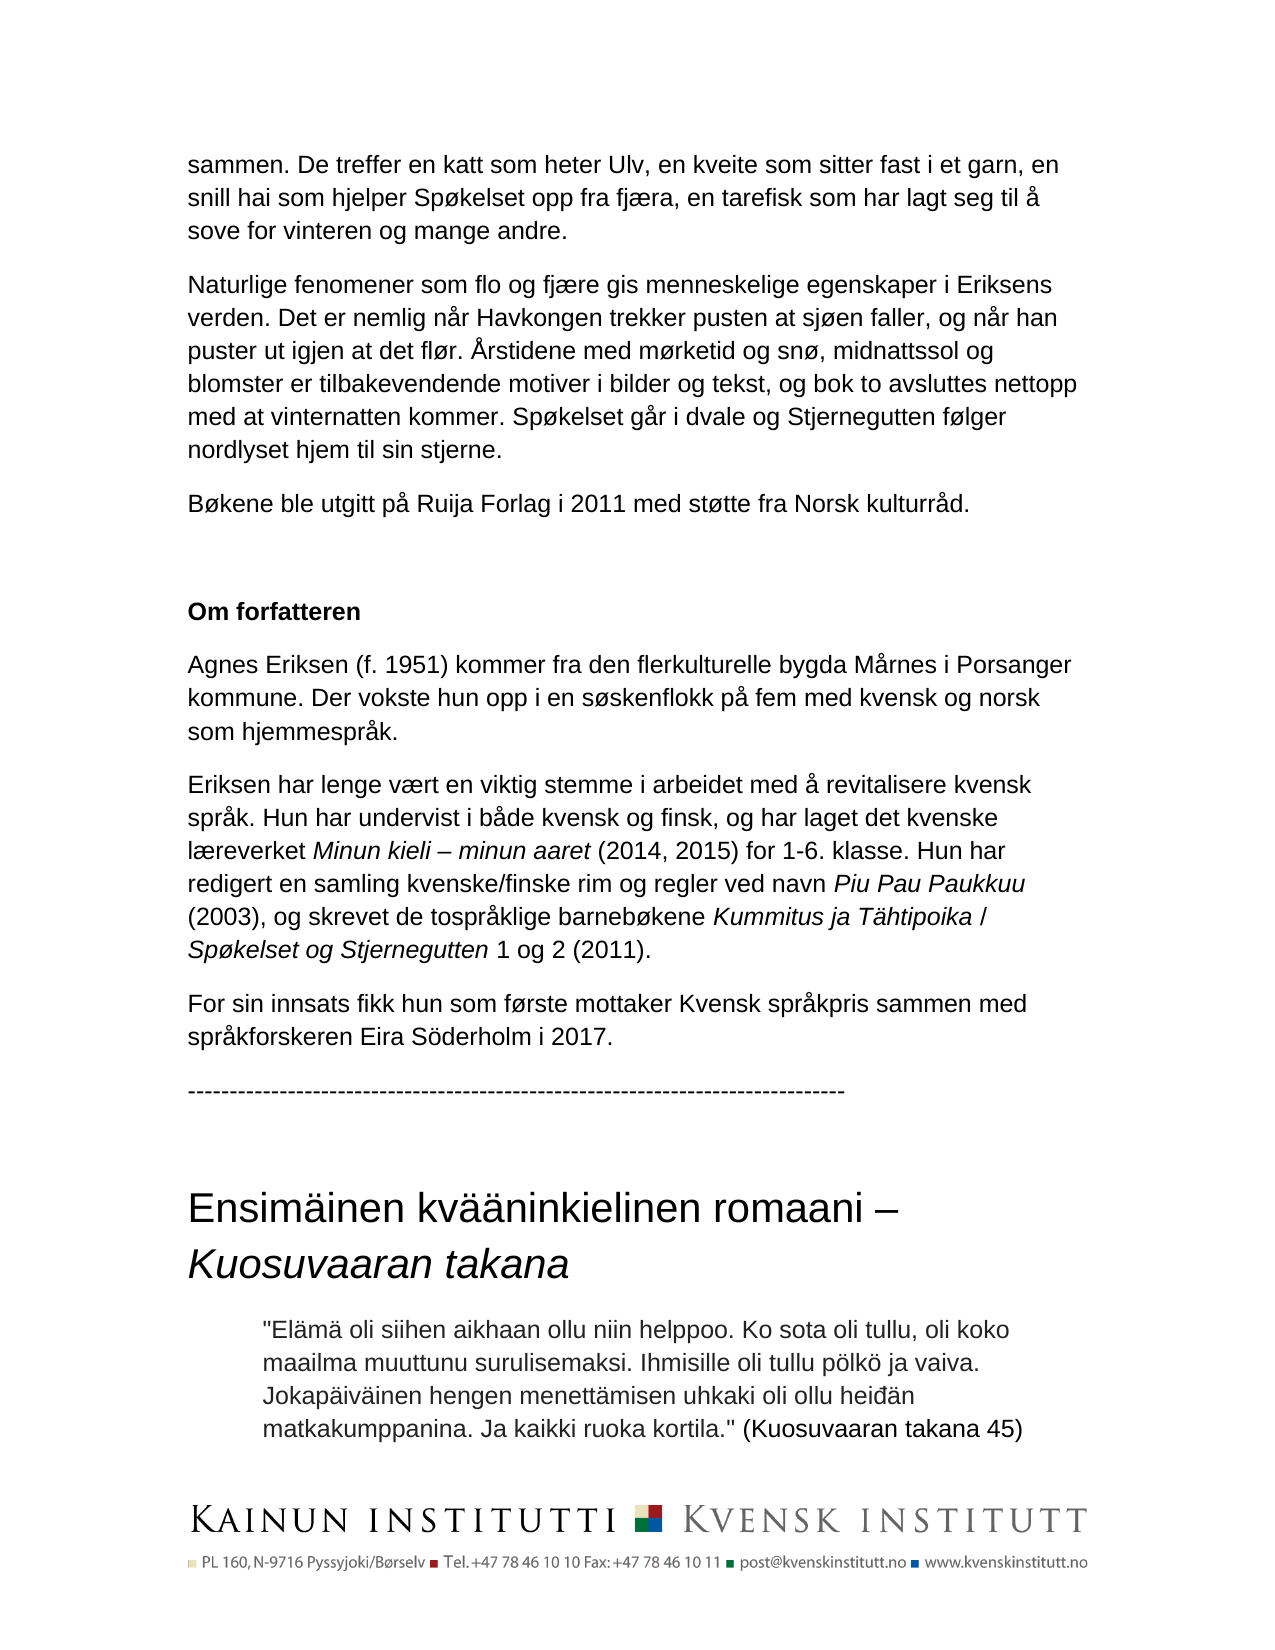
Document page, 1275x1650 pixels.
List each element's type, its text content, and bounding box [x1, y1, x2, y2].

text Ensimäinen kvääninkielinen romaani – Kuosuvaaran takana [187, 1184, 1087, 1287]
text Agnes Eriksen (f. 1951) kommer fra den flerkulturelle bygda Mårnes i Porsanger kommune. Der vokste hun opp i en søskenflokk på fem med kvensk og norsk som hjemmespråk. [187, 650, 1087, 745]
text Eriksen har lenge vært en viktig stemme i arbeidet med å revitalisere kvensk språk. Hun har undervist i både kvensk og finsk, og har laget det kvenske læreverket Minun kieli – minun aaret (2014, 2015) for 1-6. klasse. Hun har redigert en samling kvenske/finske rim og regler ved navn Piu Pau Paukkuu (2003), og skrevet de tospråklige barnebøkene Kummitus ja Tähtipoika / Spøkelset og Stjernegutten 1 og 2 (2011). [187, 770, 1087, 964]
text Naturlige fenomener som flo og fjære gis menneskelige egenskaper i Eriksens verden. Det er nemlig når Havkongen trekker pusten at sjøen faller, og når han puster ut igjen at det flør. Årstidene med mørketid og snø, midnattssol og blomster er tilbakevendende motiver i bilder og tekst, og bok to avsluttes nettopp med at vinternatten kommer. Spøkelset går i dvale og Stjernegutten følger nordlyset hjem til sin stjerne. [187, 270, 1087, 464]
text For sin innsats fikk hun som første mottaker Kvensk språkpris sammen med språkforskeren Eira Söderholm i 2017. [187, 989, 1087, 1051]
picture [187, 1505, 1088, 1573]
text Bøkene ble utgitt på Ruija Forlag i 2011 med støtte fra Norsk kulturråd. [187, 489, 1087, 518]
text Om forfatteren [187, 597, 1087, 625]
text "Elämä oli siihen aikhaan ollu niin helppoo. Ko sota oli tullu, oli koko maailma muuttunu surulisemaksi. Ihmisille oli tullu pölkö ja vaiva. Jokapäiväinen hengen menettämisen uhkaki oli ollu heiđän matkakumppanina. Ja kaikki ruoka kortila." (Kuosuvaaran takana 45) [262, 1315, 1087, 1443]
text ------------------------------------------------------------------------------- [187, 1076, 1087, 1105]
text sammen. De treffer en katt som heter Ulv, en kveite som sitter fast i et garn, en snill hai som hjelper Spøkelset opp fra fjæra, en tarefisk som har lagt seg til å sove for vinteren og mange andre. [187, 150, 1087, 245]
